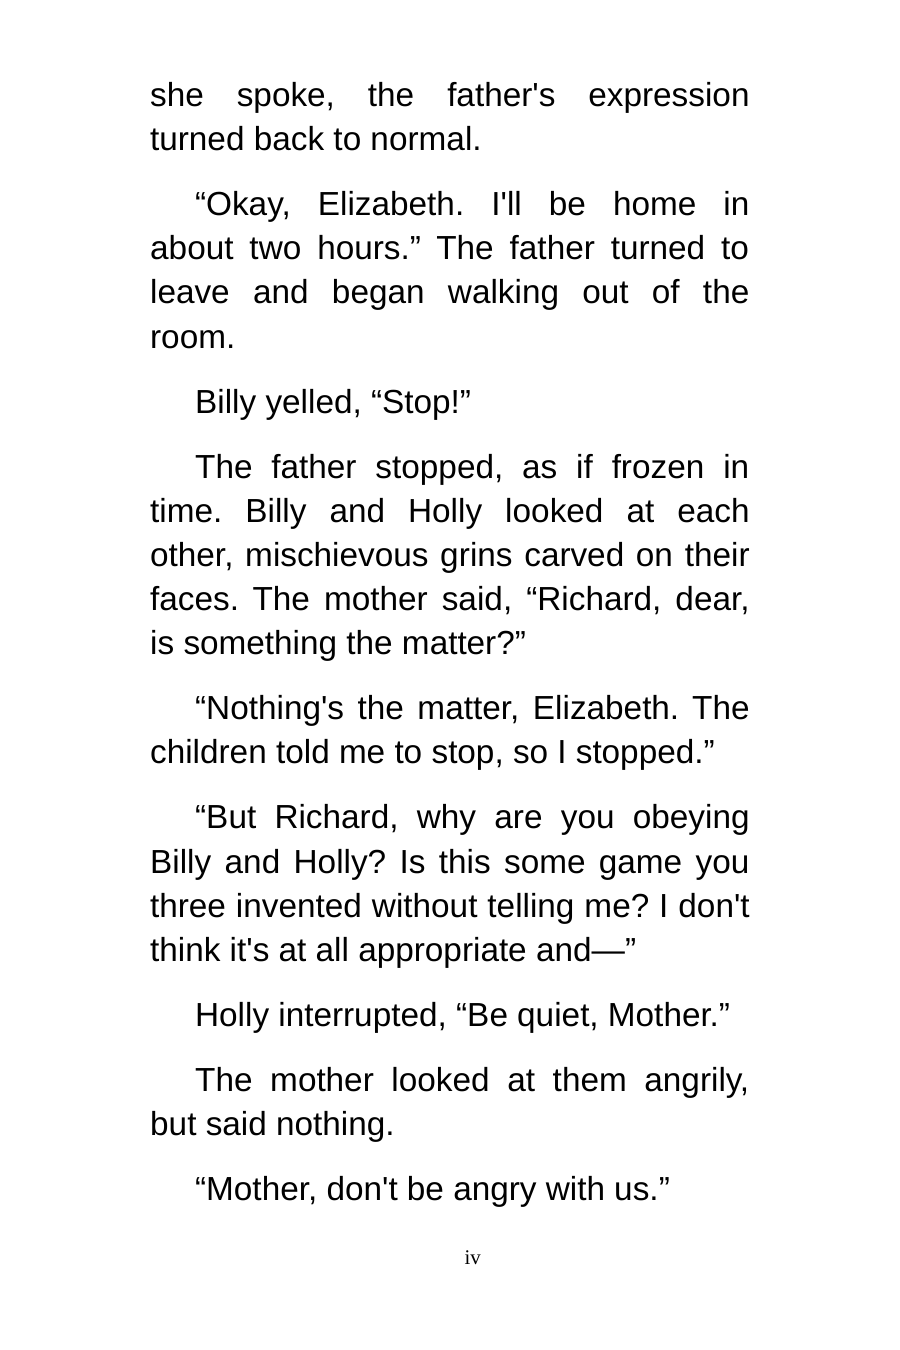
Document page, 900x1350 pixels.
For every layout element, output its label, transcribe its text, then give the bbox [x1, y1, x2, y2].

text Billy yelled, “Stop!” [150, 382, 750, 420]
text “Nothing's the matter, Elizabeth. The children told me to stop, so I stopped.” [150, 688, 750, 771]
text “But Richard, why are you obeying Billy and Holly? Is this some game you three invented without telling me? I don't think it's at all appropriate and—” [150, 797, 750, 968]
text she spoke, the father's expression turned back to normal. [150, 75, 750, 158]
text “Mother, don't be angry with us.” [150, 1169, 750, 1208]
text The mother looked at them angrily, but said nothing. [150, 1060, 750, 1143]
text Holly interrupted, “Be quiet, Mother.” [150, 995, 750, 1033]
text “Okay, Elizabeth. I'll be home in about two hours.” The father turned to leave and began walking out of the room. [150, 184, 750, 355]
text The father stopped, as if frozen in time. Billy and Holly looked at each other, mischievous grins carved on their faces. The mother said, “Richard, dear, is something the matter?” [150, 447, 750, 662]
